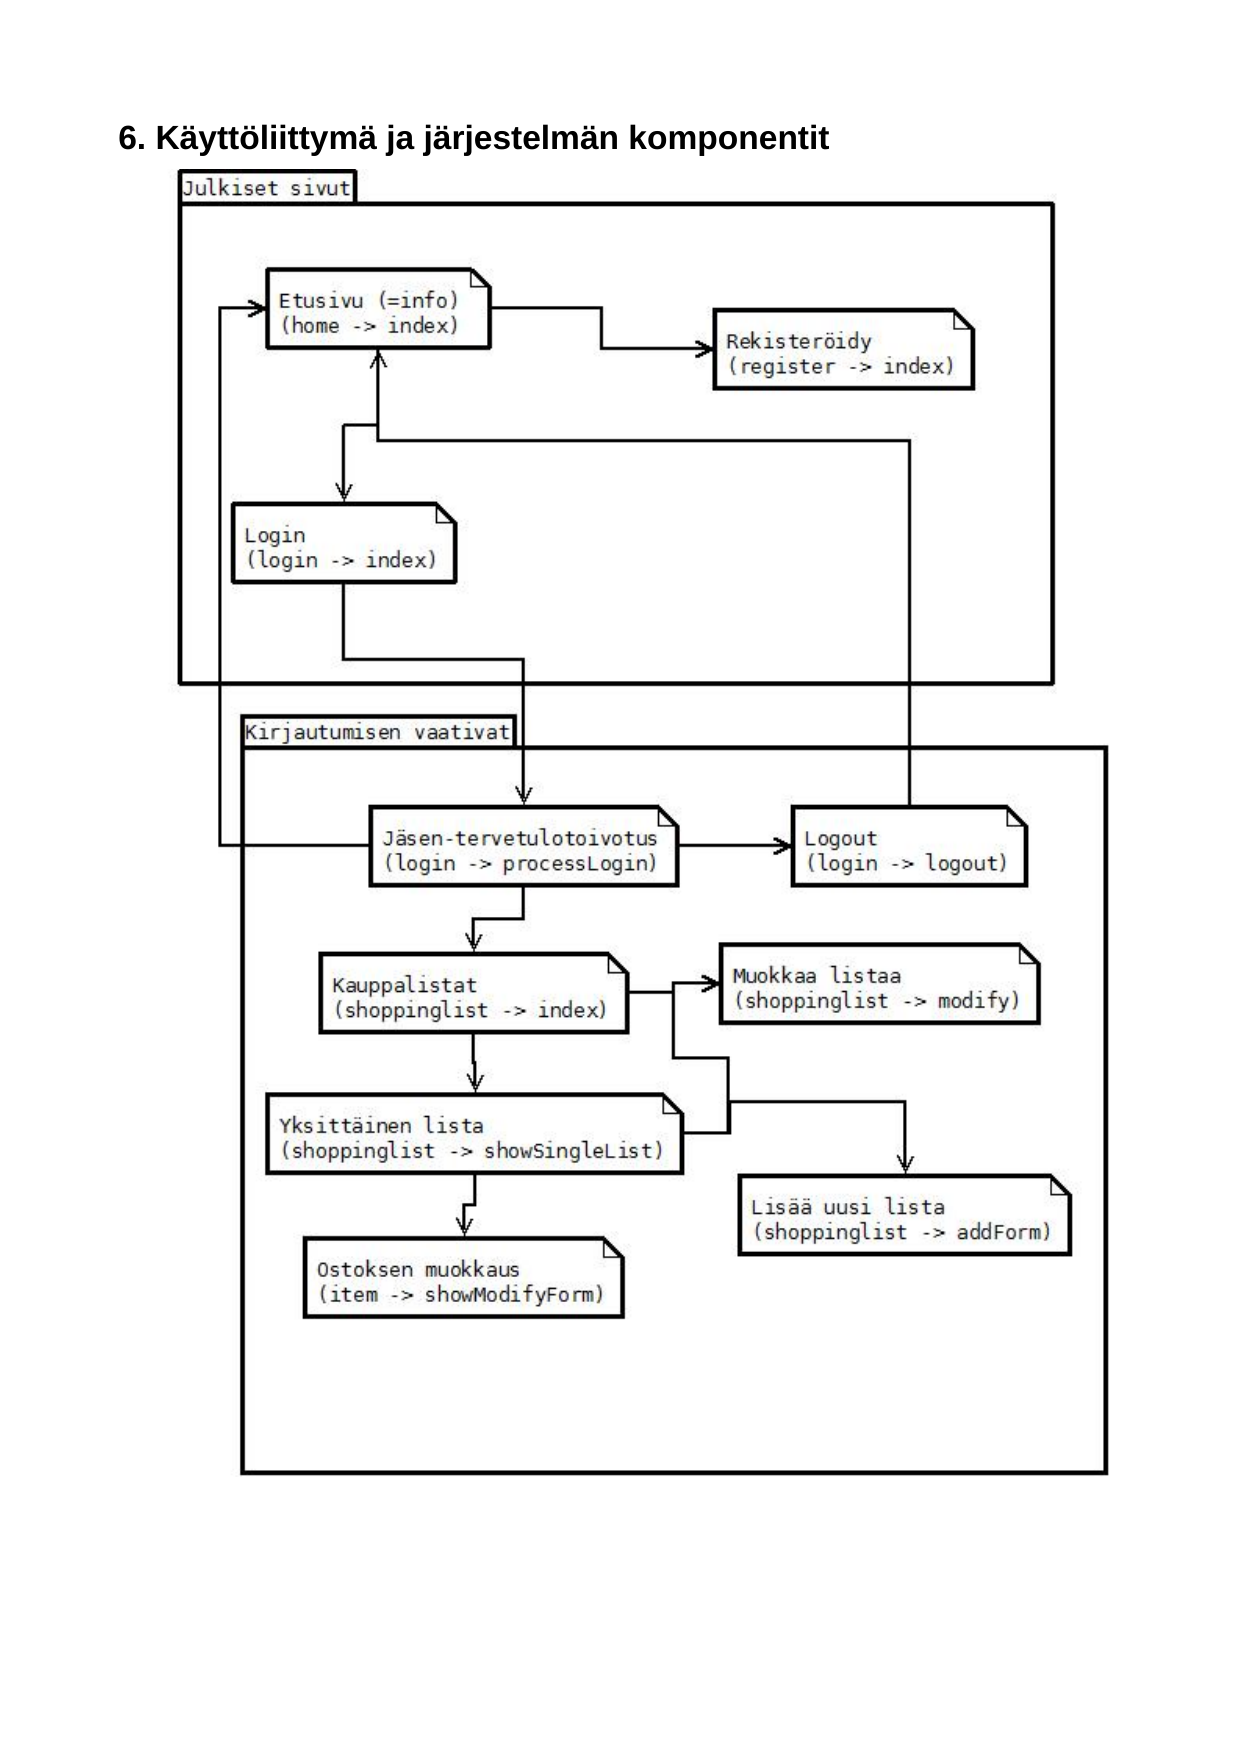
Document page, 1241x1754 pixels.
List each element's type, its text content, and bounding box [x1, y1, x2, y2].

subtitle 6. Käyttöliittymä ja järjestelmän komponentit [118, 118, 1122, 157]
picture [131, 169, 1110, 1477]
